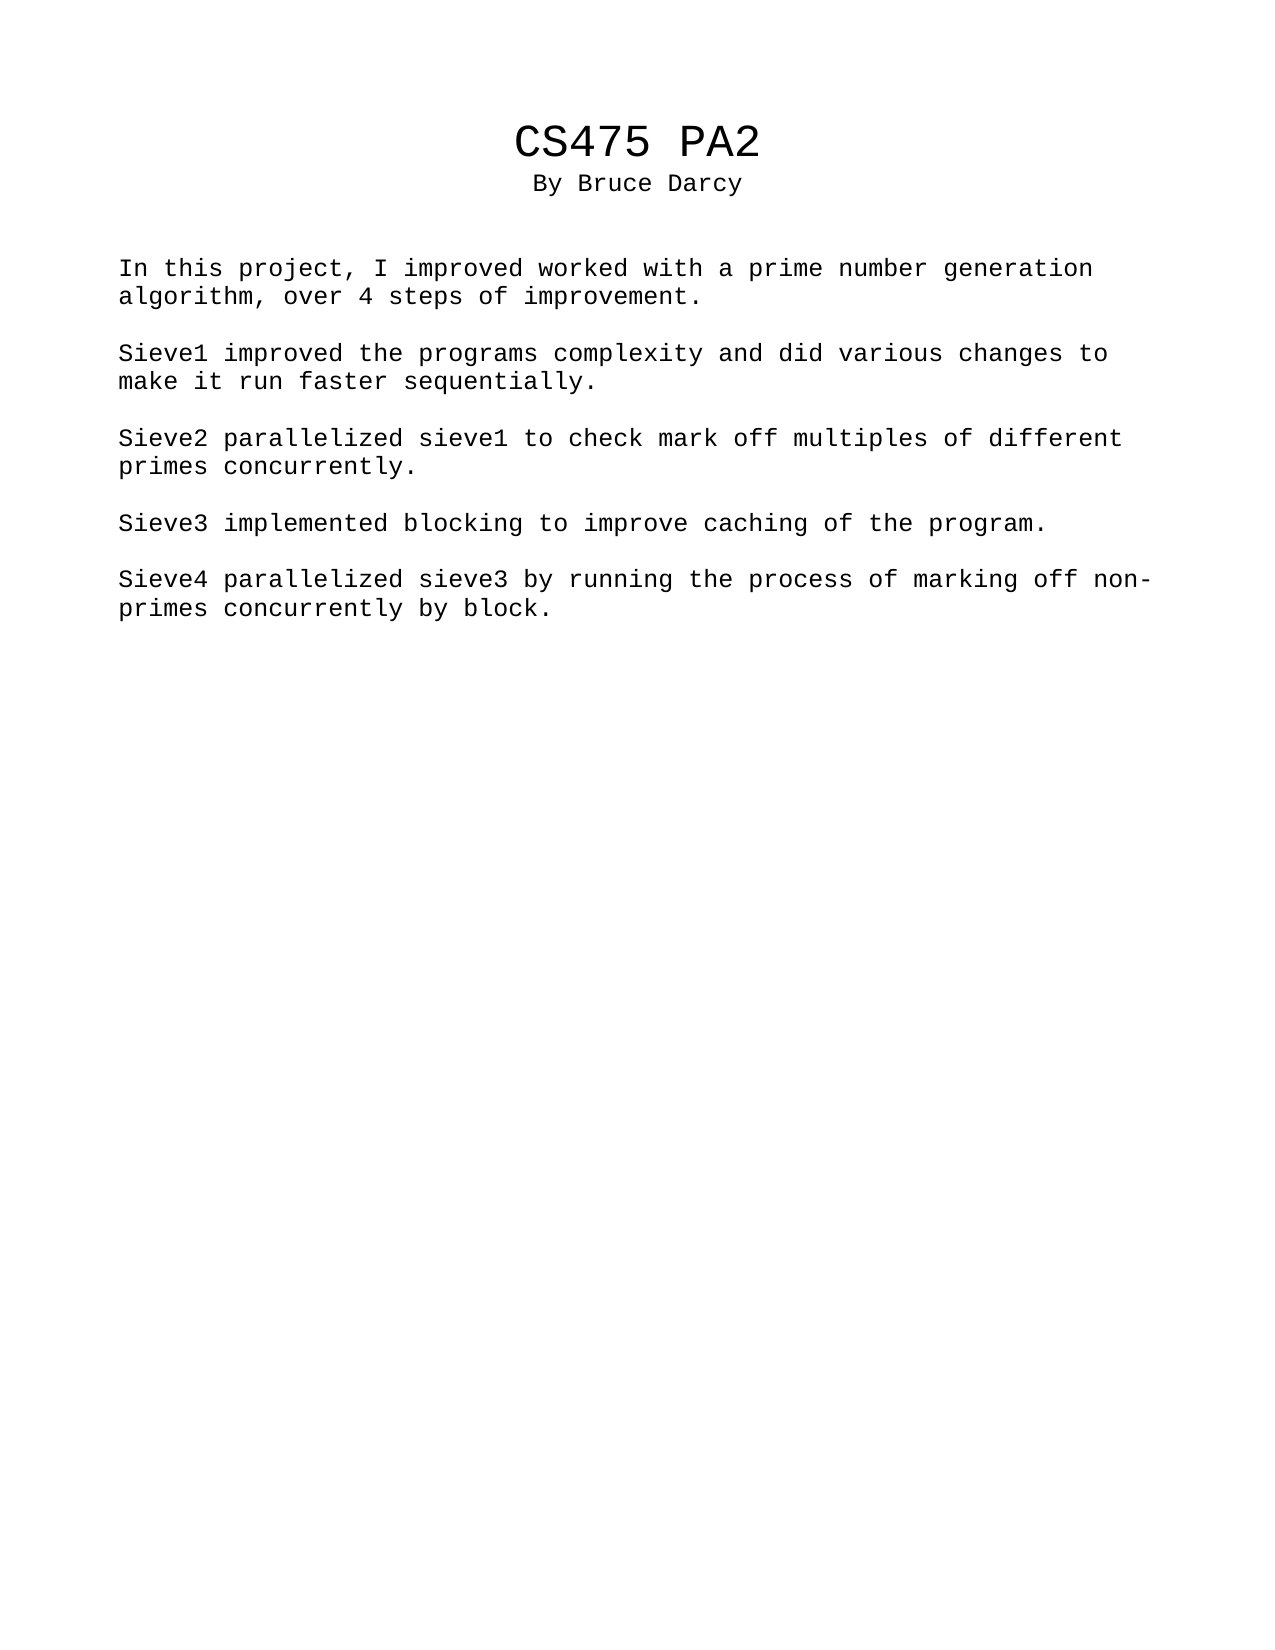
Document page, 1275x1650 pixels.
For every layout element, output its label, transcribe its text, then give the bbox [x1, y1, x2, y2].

text Sieve2 parallelized sieve1 to check mark off multiples of different primes concurrently. [118, 425, 1157, 482]
text CS475 PA2 [118, 118, 1157, 170]
text Sieve3 implemented blocking to improve caching of the program. [118, 510, 1157, 538]
text By Bruce Darcy [118, 170, 1157, 198]
text Sieve4 parallelized sieve3 by running the process of marking off non-primes concurrently by block. [118, 567, 1157, 623]
text Sieve1 improved the programs complexity and did various changes to make it run faster sequentially. [118, 340, 1157, 397]
text In this project, I improved worked with a prime number generation algorithm, over 4 steps of improvement. [118, 255, 1157, 312]
